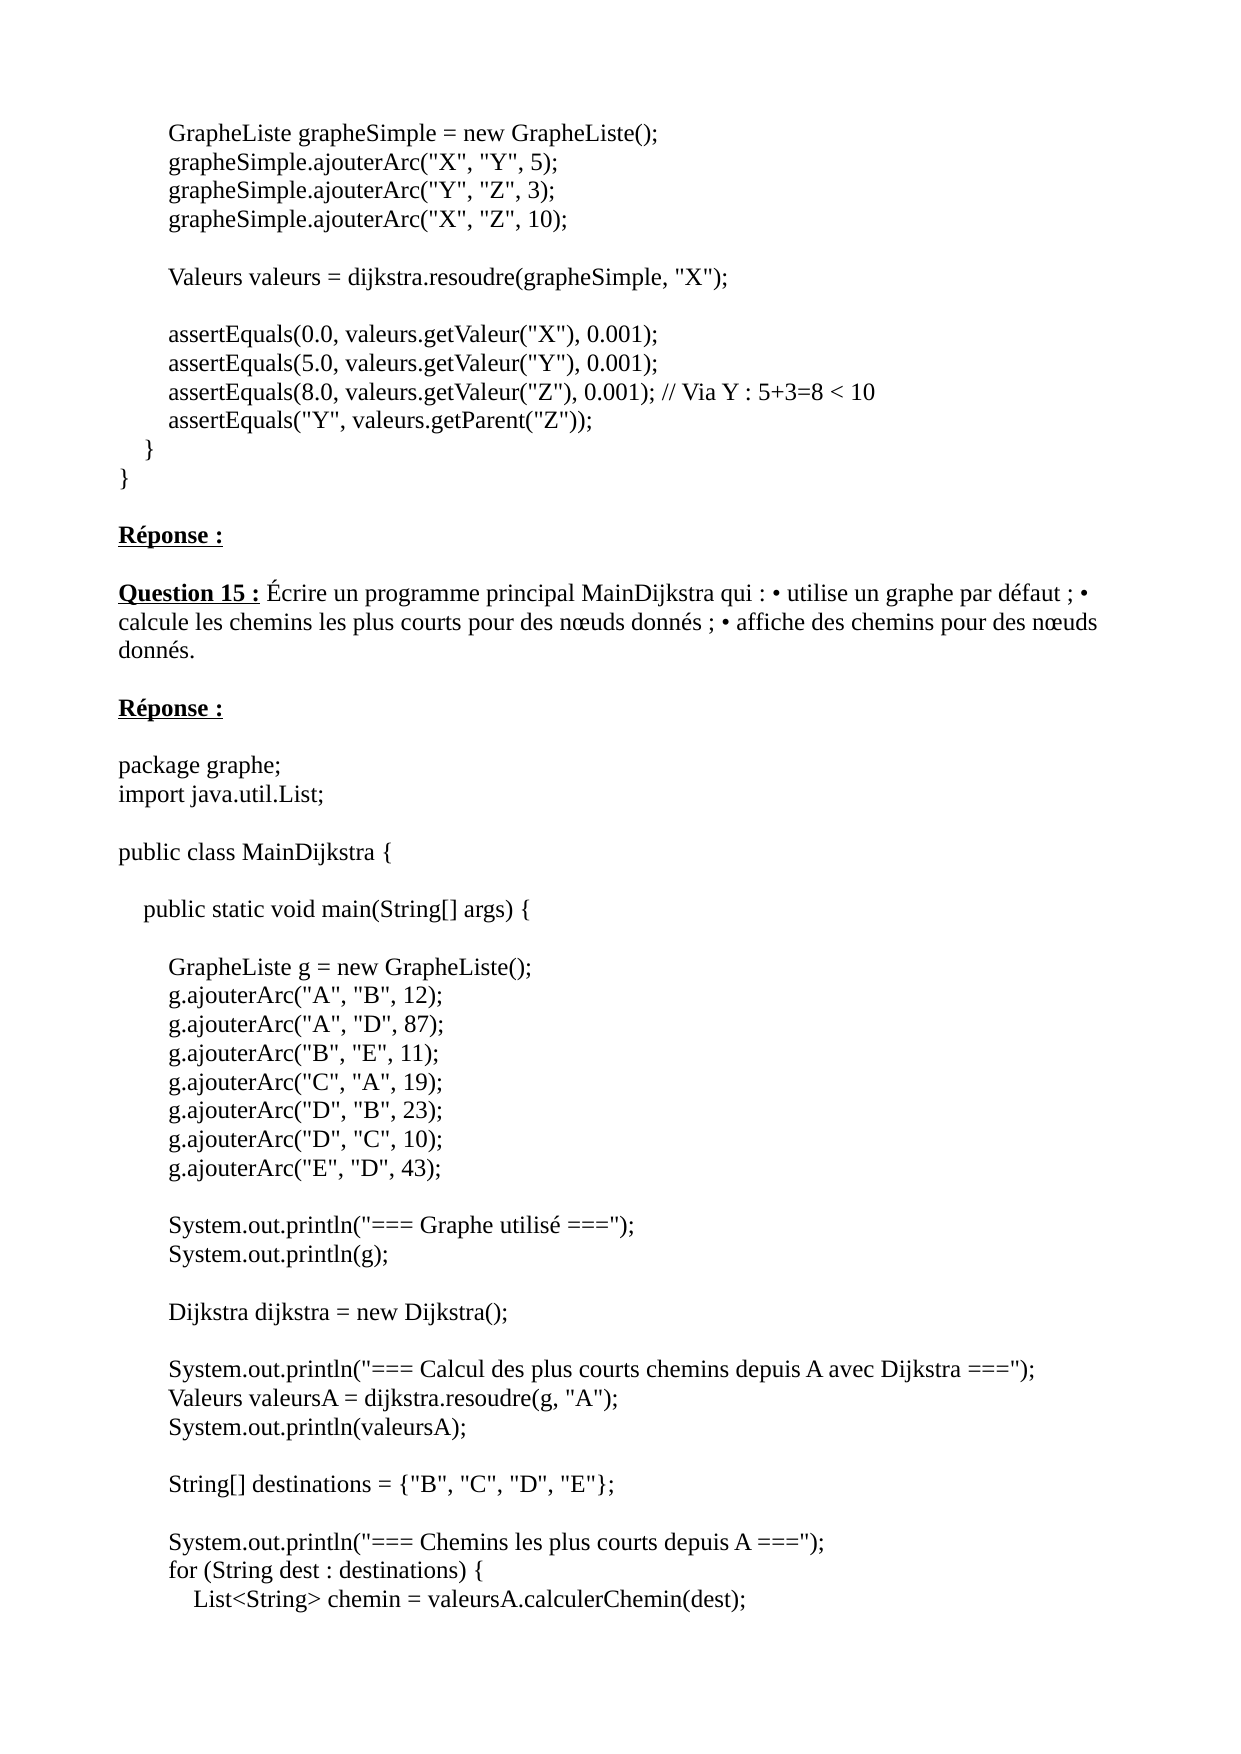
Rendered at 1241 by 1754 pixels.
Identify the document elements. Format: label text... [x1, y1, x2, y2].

text List<String> chemin = valeursA.calculerChemin(dest); [118, 1584, 1122, 1613]
text g.ajouterArc("A", "B", 12); [118, 981, 1122, 1009]
text Valeurs valeursA = dijkstra.resoudre(g, "A"); [118, 1383, 1122, 1412]
text System.out.println(valeursA); [118, 1412, 1122, 1441]
text GrapheListe g = new GrapheListe(); [118, 952, 1122, 981]
text assertEquals(5.0, valeurs.getValeur("Y"), 0.001); [118, 348, 1122, 377]
text g.ajouterArc("A", "D", 87); [118, 1009, 1122, 1038]
text g.ajouterArc("B", "E", 11); [118, 1038, 1122, 1067]
text assertEquals(0.0, valeurs.getValeur("X"), 0.001); [118, 319, 1122, 348]
text System.out.println("=== Graphe utilisé ==="); [118, 1211, 1122, 1239]
text public class MainDijkstra { [118, 837, 1122, 866]
text package graphe; [118, 751, 1122, 779]
text grapheSimple.ajouterArc("Y", "Z", 3); [118, 176, 1122, 204]
text Dijkstra dijkstra = new Dijkstra(); [118, 1297, 1122, 1326]
text System.out.println("=== Chemins les plus courts depuis A ==="); [118, 1527, 1122, 1556]
text Réponse : [118, 693, 1122, 722]
text Question 15 : Écrire un programme principal MainDijkstra qui : • utilise un graphe par défaut ; • calcule les chemins les plus courts pour des nœuds donnés ; • affiche des chemins pour des nœuds donnés. [118, 578, 1122, 664]
text GrapheListe grapheSimple = new GrapheListe(); [118, 118, 1122, 147]
text g.ajouterArc("D", "B", 23); [118, 1096, 1122, 1124]
text } [118, 463, 1122, 492]
text grapheSimple.ajouterArc("X", "Z", 10); [118, 204, 1122, 233]
text assertEquals("Y", valeurs.getParent("Z")); [118, 406, 1122, 434]
text System.out.println("=== Calcul des plus courts chemins depuis A avec Dijkstra ==="); [118, 1354, 1122, 1383]
text Valeurs valeurs = dijkstra.resoudre(grapheSimple, "X"); [118, 262, 1122, 291]
text System.out.println(g); [118, 1239, 1122, 1268]
text for (String dest : destinations) { [118, 1556, 1122, 1584]
text String[] destinations = {"B", "C", "D", "E"}; [118, 1469, 1122, 1498]
text assertEquals(8.0, valeurs.getValeur("Z"), 0.001); // Via Y : 5+3=8 < 10 [118, 377, 1122, 406]
text g.ajouterArc("D", "C", 10); [118, 1124, 1122, 1153]
text g.ajouterArc("E", "D", 43); [118, 1153, 1122, 1182]
text Réponse : [118, 521, 1122, 549]
text grapheSimple.ajouterArc("X", "Y", 5); [118, 147, 1122, 176]
text import java.util.List; [118, 779, 1122, 808]
text } [118, 434, 1122, 463]
text public static void main(String[] args) { [118, 894, 1122, 923]
text g.ajouterArc("C", "A", 19); [118, 1067, 1122, 1096]
